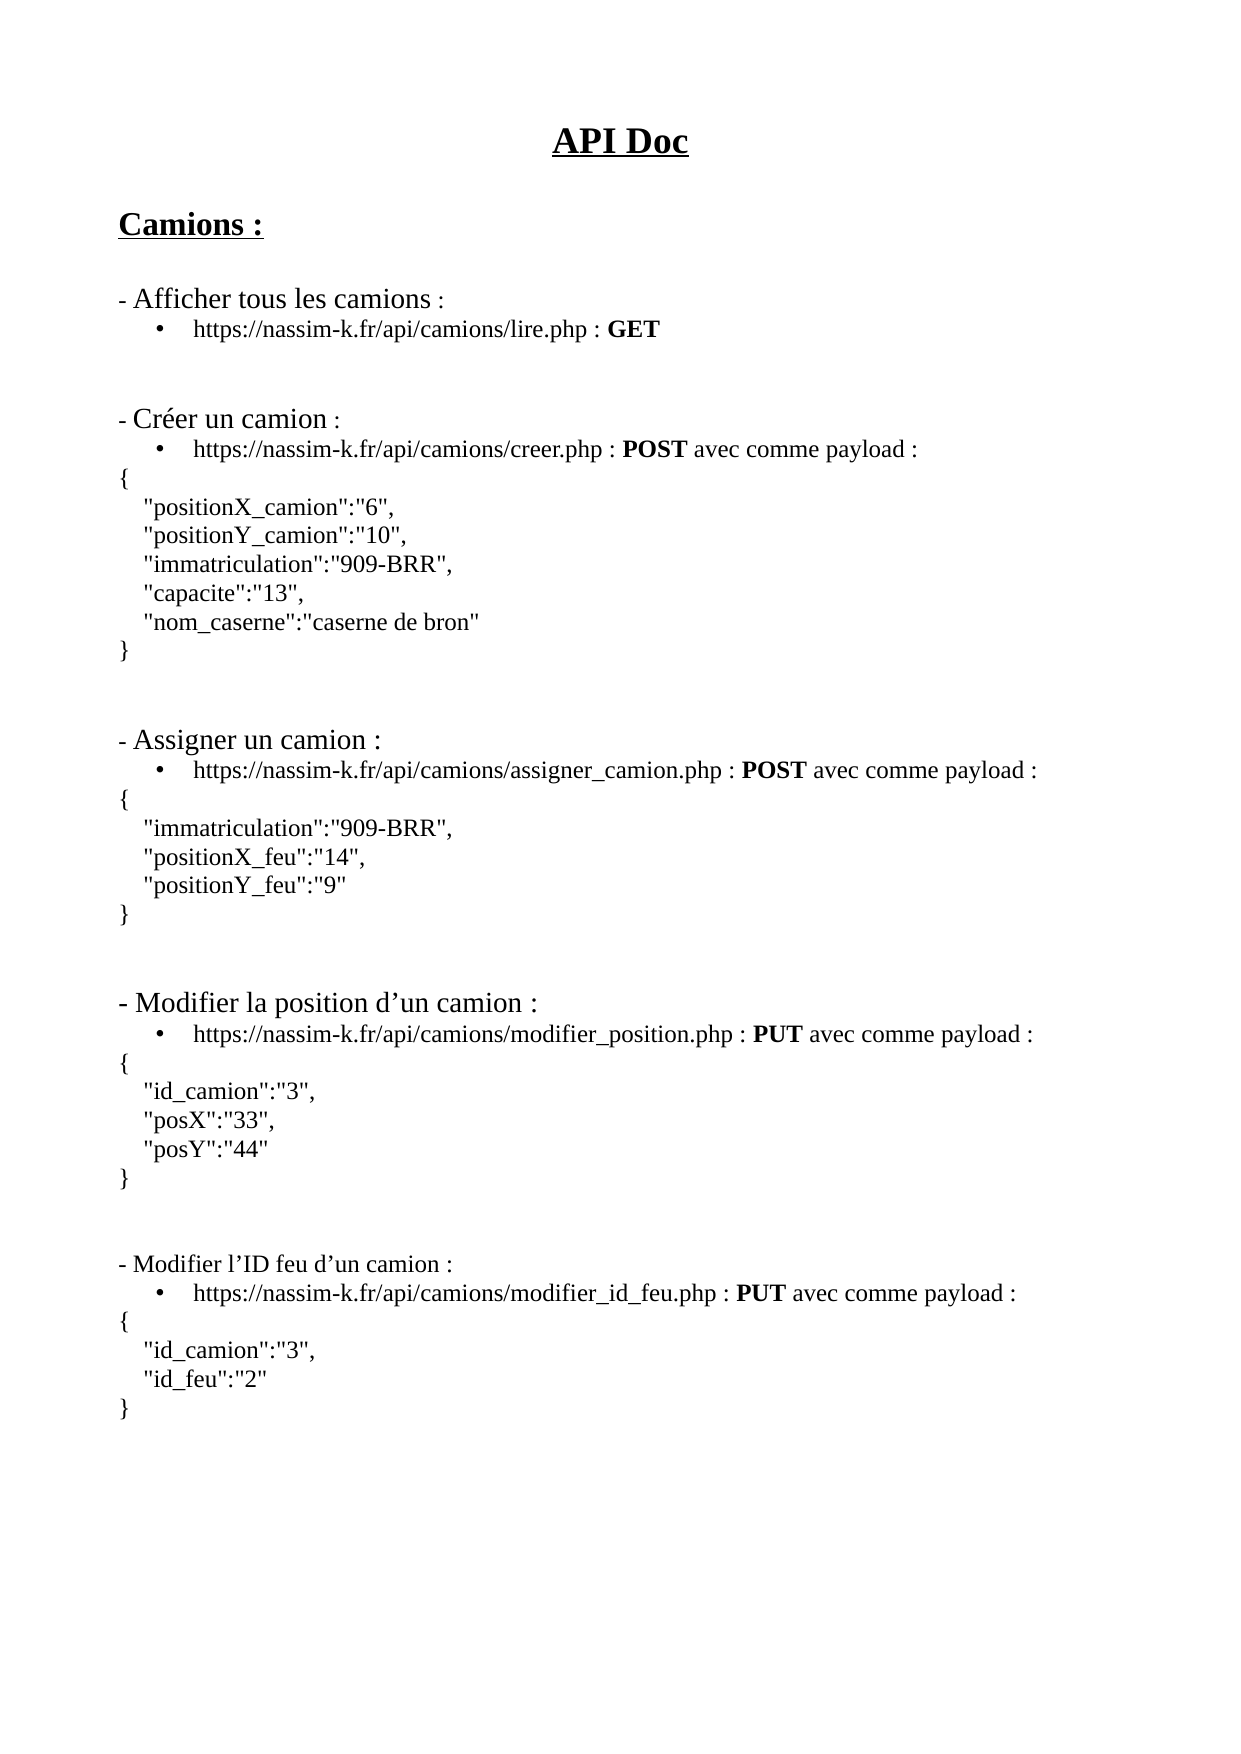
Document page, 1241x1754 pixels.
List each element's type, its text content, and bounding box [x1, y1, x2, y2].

text "positionX_feu":"14", [118, 842, 1122, 870]
text { [118, 1048, 1122, 1076]
text "id_feu":"2" [118, 1364, 1122, 1393]
text } [118, 1163, 1122, 1191]
text - Assigner un camion : [118, 722, 1122, 755]
text { [118, 463, 1122, 492]
list https://nassim-k.fr/api/camions/assigner_camion.php : POST avec comme payload : [156, 755, 1122, 784]
text "nom_caserne":"caserne de bron" [118, 607, 1122, 636]
text API Doc [118, 118, 1122, 161]
text } [118, 636, 1122, 664]
text "posX":"33", [118, 1105, 1122, 1134]
list https://nassim-k.fr/api/camions/creer.php : POST avec comme payload : [156, 434, 1122, 463]
list https://nassim-k.fr/api/camions/lire.php : GET [156, 314, 1122, 343]
list https://nassim-k.fr/api/camions/modifier_position.php : PUT avec comme payload : [156, 1019, 1122, 1048]
text - Modifier la position d’un camion : [118, 985, 1122, 1019]
text "id_camion":"3", [118, 1076, 1122, 1105]
text "id_camion":"3", [118, 1335, 1122, 1364]
text "immatriculation":"909-BRR", [118, 549, 1122, 578]
text "positionY_feu":"9" [118, 870, 1122, 899]
text - Créer un camion : [118, 401, 1122, 434]
text Camions : [118, 204, 1122, 243]
text } [118, 1393, 1122, 1421]
text "capacite":"13", [118, 578, 1122, 607]
text "immatriculation":"909-BRR", [118, 813, 1122, 842]
list https://nassim-k.fr/api/camions/modifier_id_feu.php : PUT avec comme payload : [156, 1278, 1122, 1306]
text "positionX_camion":"6", [118, 492, 1122, 521]
text { [118, 1306, 1122, 1335]
text } [118, 899, 1122, 928]
text "positionY_camion":"10", [118, 521, 1122, 549]
text - Afficher tous les camions : [118, 281, 1122, 314]
text { [118, 784, 1122, 813]
text "posY":"44" [118, 1134, 1122, 1163]
text - Modifier l’ID feu d’un camion : [118, 1249, 1122, 1278]
